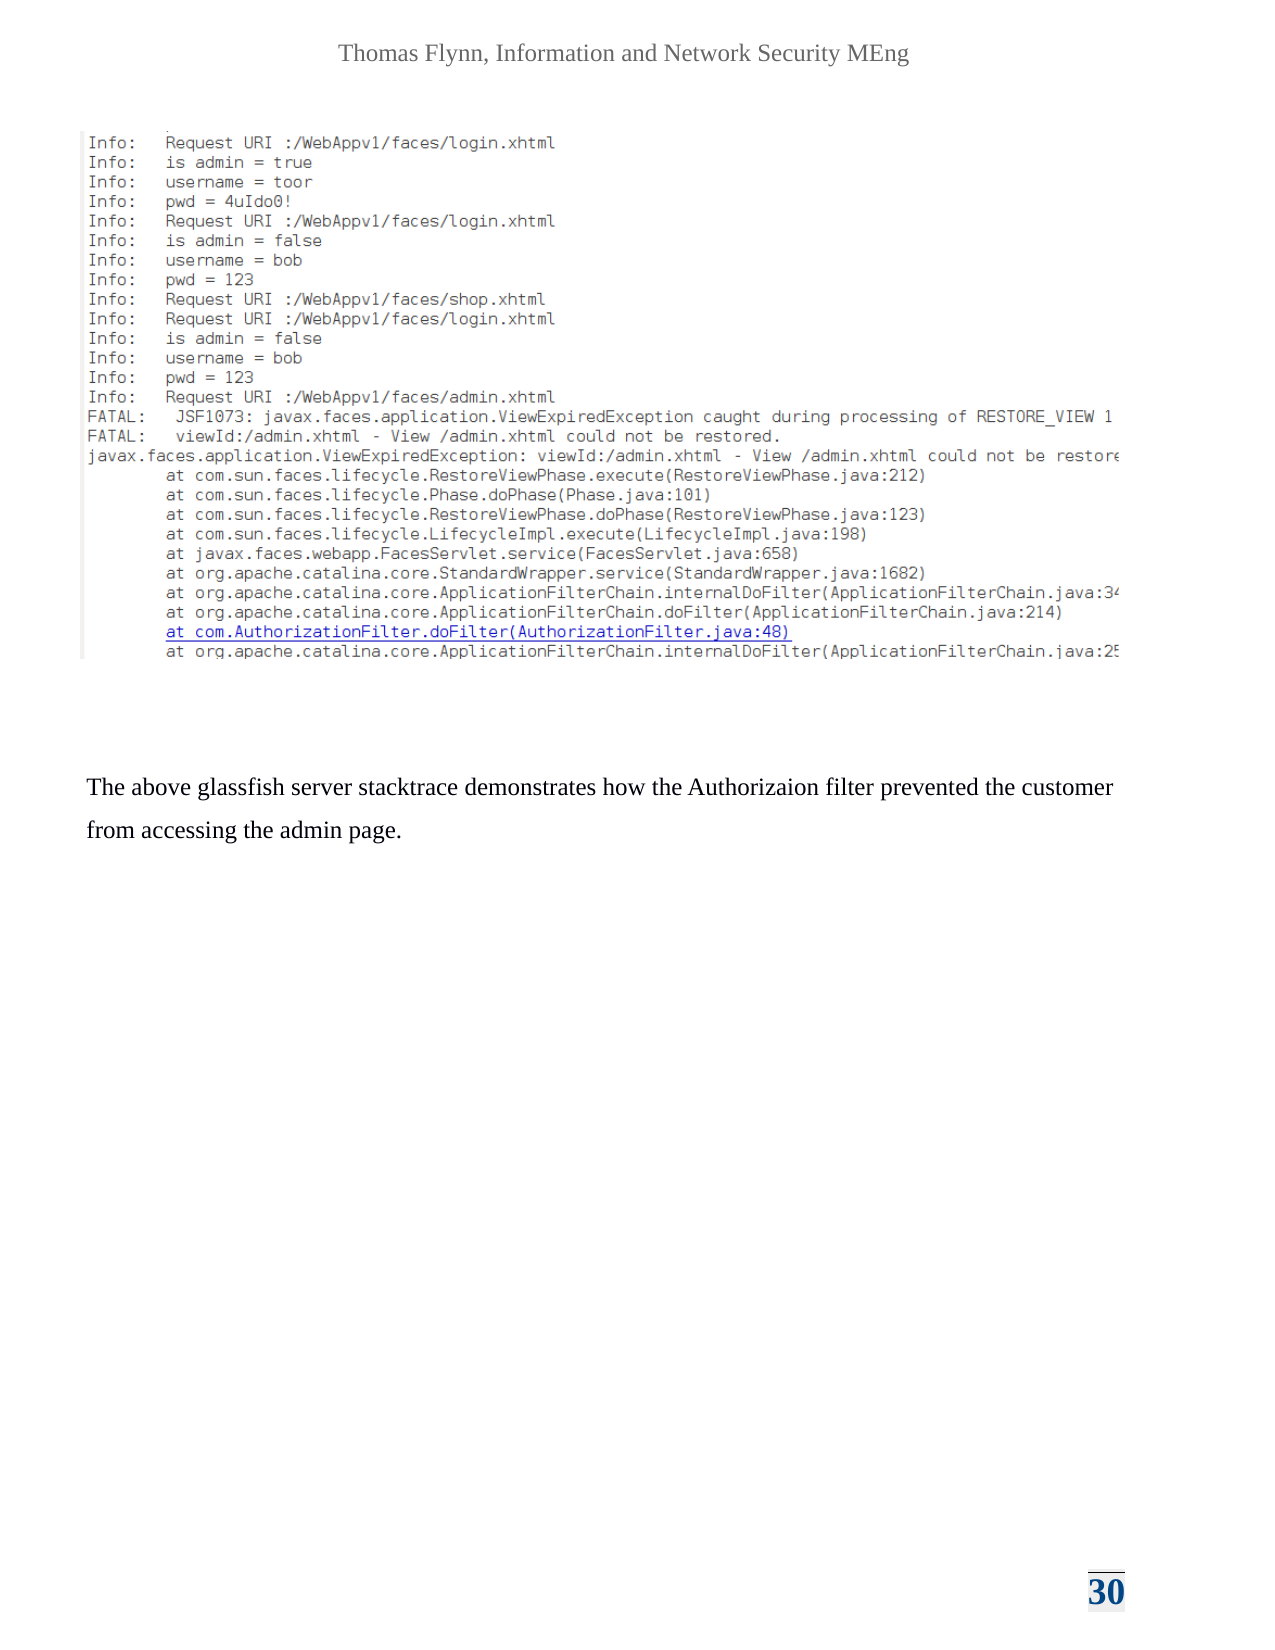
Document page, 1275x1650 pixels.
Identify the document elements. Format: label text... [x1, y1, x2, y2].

picture [80, 131, 1119, 659]
text The above glassfish server stacktrace demonstrates how the Authorizaion filter prevented the customer from accessing the admin page. [86, 772, 1125, 844]
